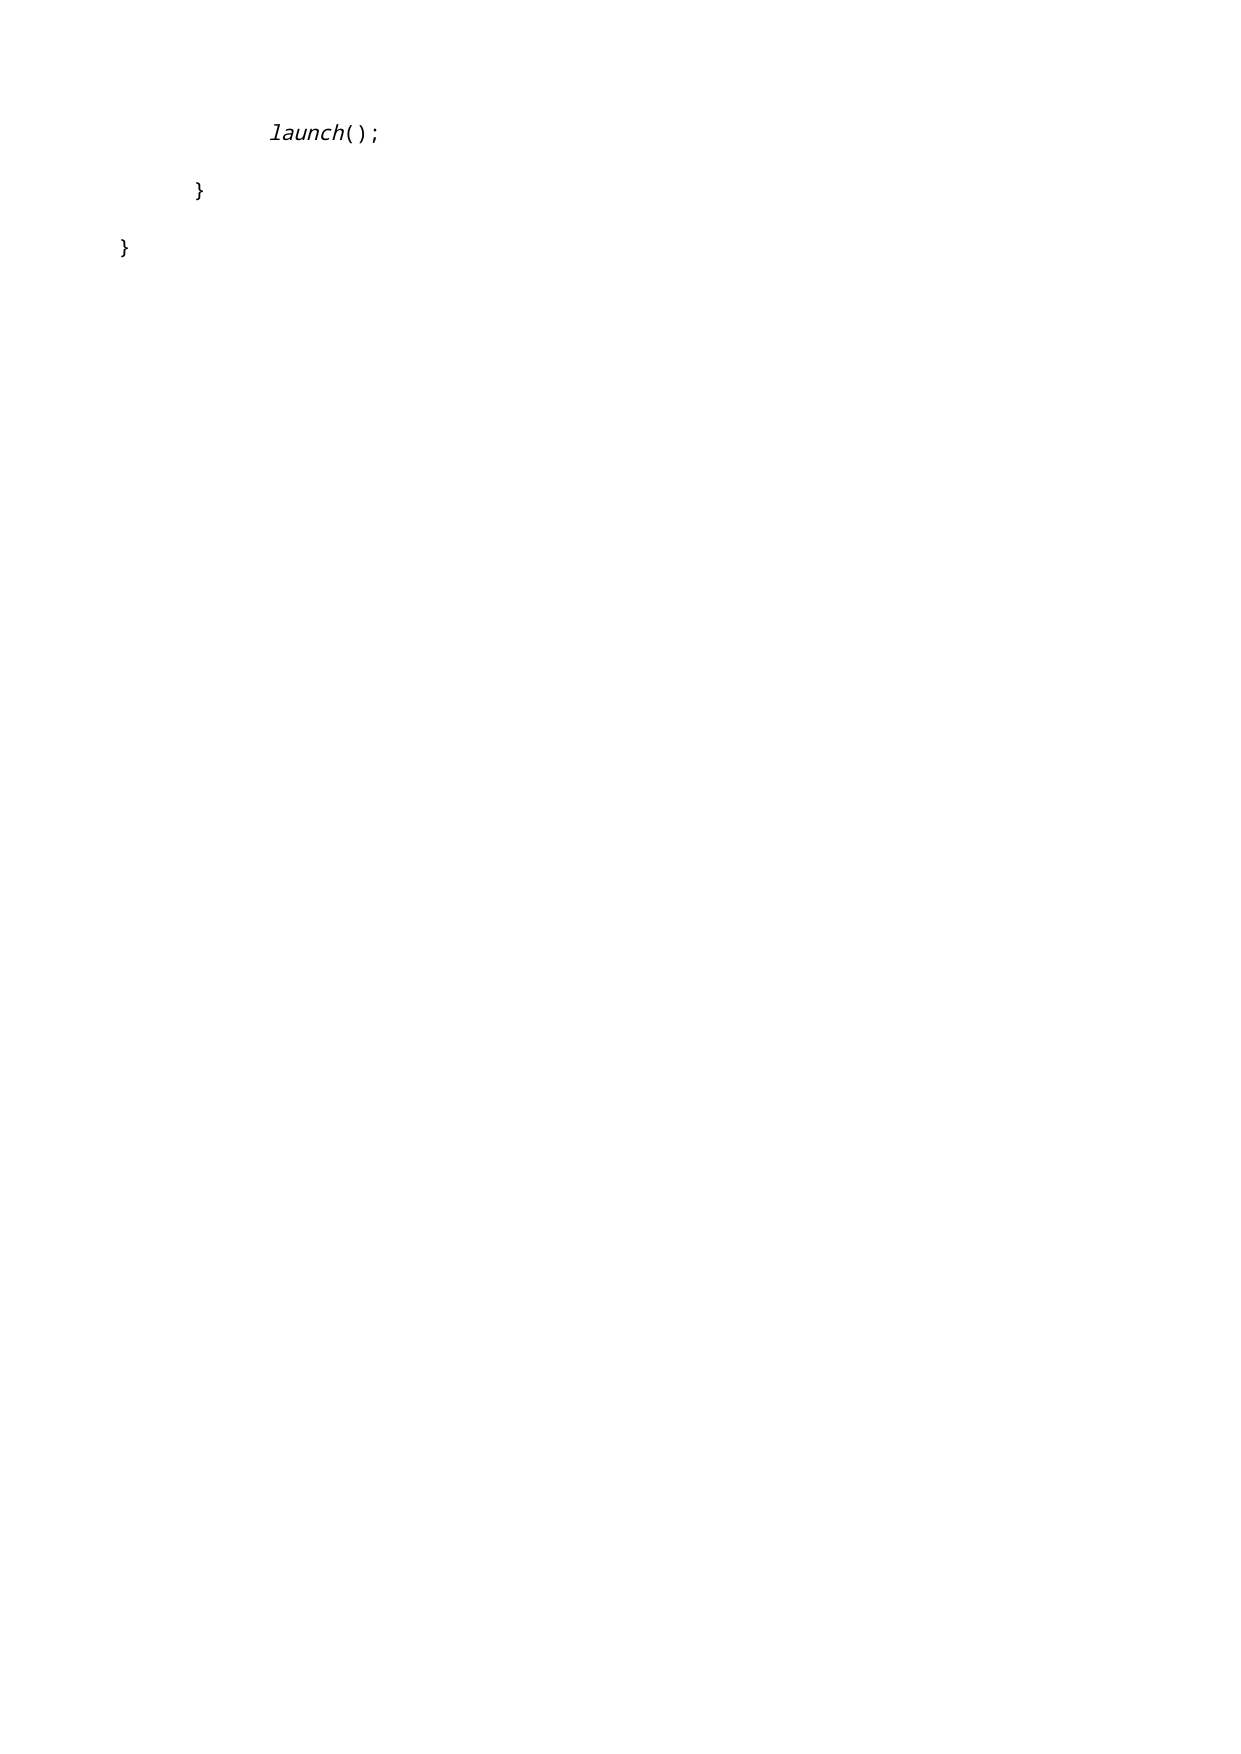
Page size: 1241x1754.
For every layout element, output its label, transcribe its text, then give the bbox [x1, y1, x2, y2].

text launch(); [118, 118, 1122, 147]
text } [118, 175, 1122, 203]
text } [118, 232, 1122, 260]
